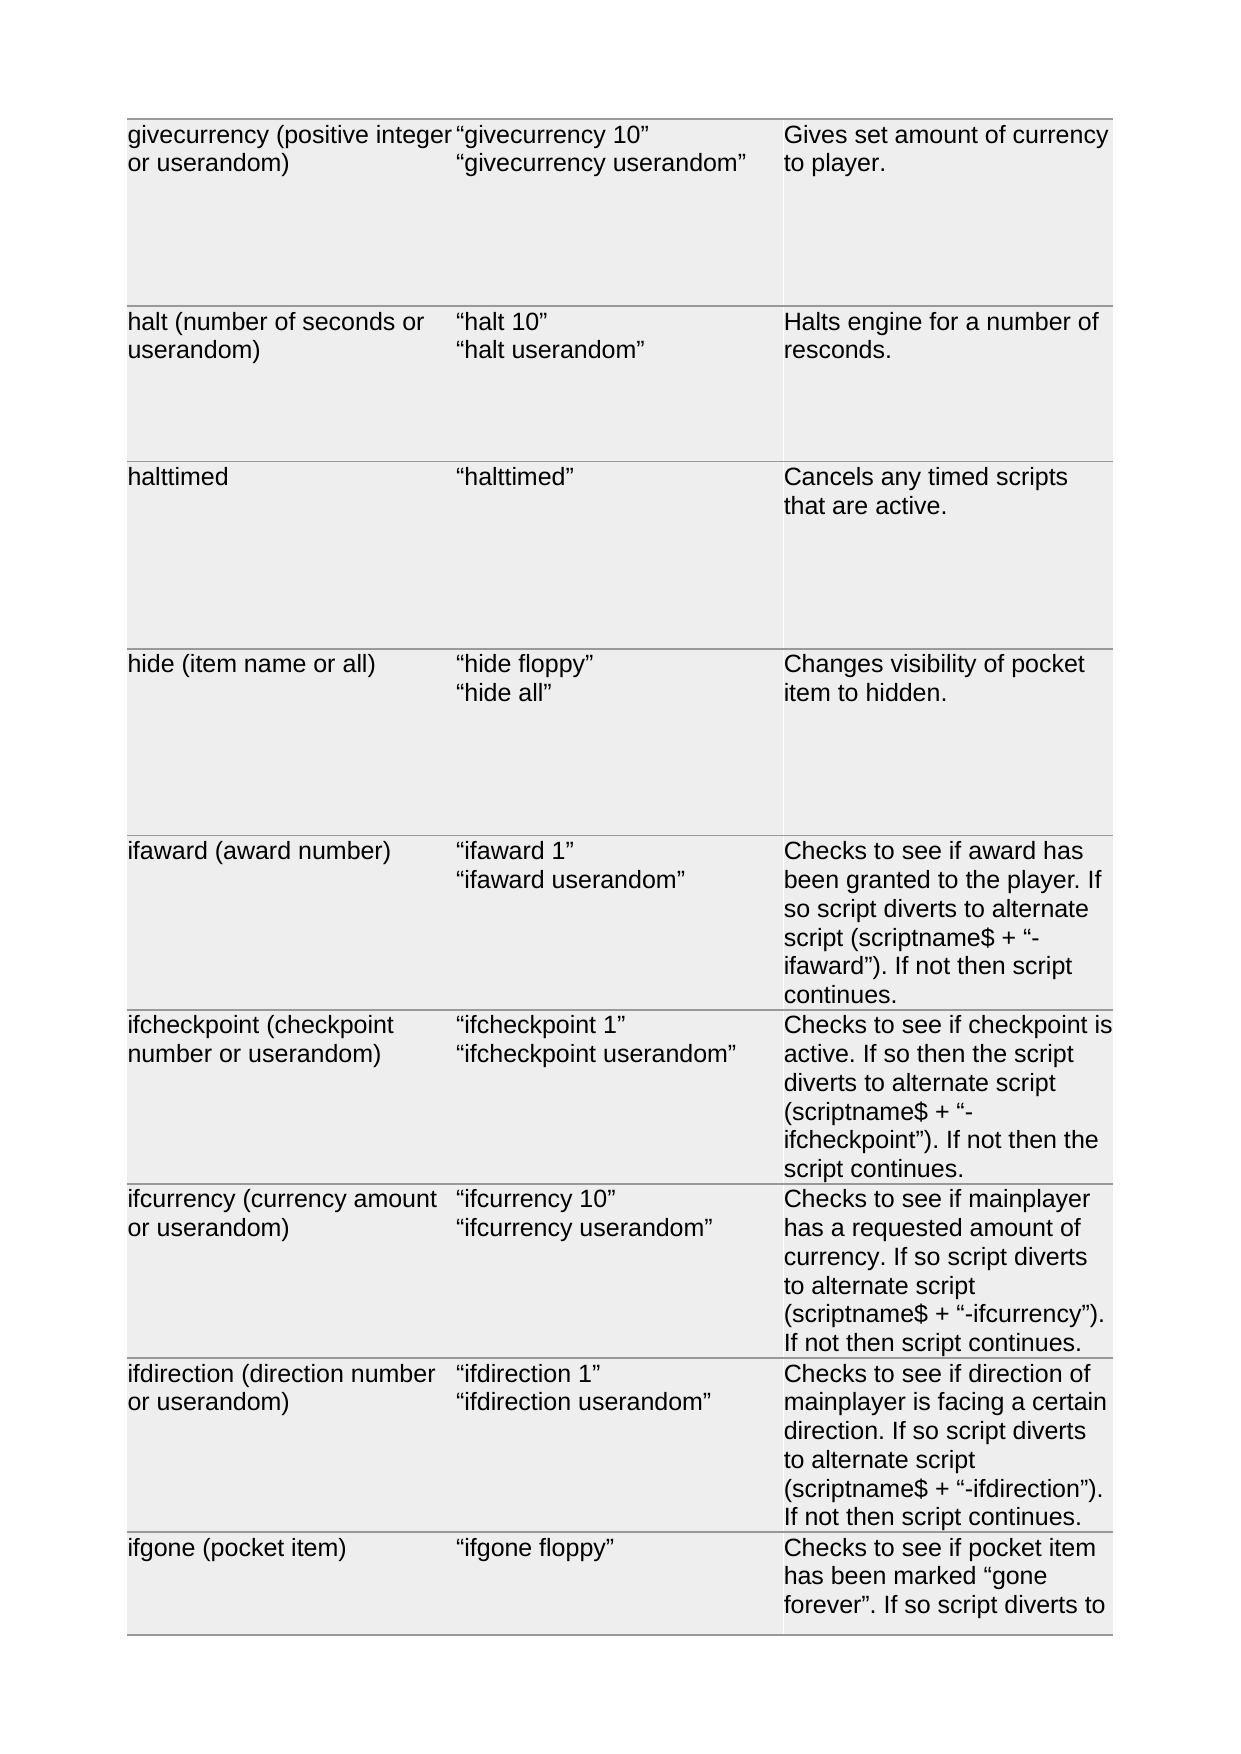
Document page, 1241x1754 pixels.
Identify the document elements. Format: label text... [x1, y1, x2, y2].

table_cell halt (number of seconds or userandom) [127, 307, 456, 461]
table_cell “ifaward 1” “ifaward userandom” [456, 836, 783, 1009]
table_cell givecurrency (positive integer or userandom) [127, 120, 456, 305]
table_cell ifdirection (direction number or userandom) [127, 1359, 456, 1531]
table_cell ifaward (award number) [127, 836, 456, 1009]
table_cell “ifdirection 1” “ifdirection userandom” [456, 1359, 783, 1531]
table_cell ifcurrency (currency amount or userandom) [127, 1185, 456, 1357]
table_cell Checks to see if pocket item has been marked “gone forever”. If so script diverts to [784, 1533, 1113, 1634]
table_cell Halts engine for a number of resconds. [784, 307, 1113, 461]
table_cell hide (item name or all) [127, 650, 456, 835]
table_cell Checks to see if mainplayer has a requested amount of currency. If so script diverts to alternate script (scriptname$ + “-ifcurrency”). If not then script continues. [784, 1185, 1113, 1357]
table_cell Checks to see if checkpoint is active. If so then the script diverts to alternate script (scriptname$ + “-ifcheckpoint”). If not then the script continues. [784, 1011, 1113, 1183]
table_cell halttimed [127, 462, 456, 648]
table_cell “givecurrency 10” “givecurrency userandom” [456, 120, 783, 305]
table_cell “ifgone floppy” [456, 1533, 783, 1634]
table_cell Gives set amount of currency to player. [784, 120, 1113, 305]
table_cell “ifcheckpoint 1” “ifcheckpoint userandom” [456, 1011, 783, 1183]
table_cell “hide floppy” “hide all” [456, 650, 783, 835]
table_cell Changes visibility of pocket item to hidden. [784, 650, 1113, 835]
table_cell “halttimed” [456, 462, 783, 648]
table_cell ifgone (pocket item) [127, 1533, 456, 1634]
table_cell ifcheckpoint (checkpoint number or userandom) [127, 1011, 456, 1183]
table_cell Checks to see if direction of mainplayer is facing a certain direction. If so script diverts to alternate script (scriptname$ + “-ifdirection”). If not then script continues. [784, 1359, 1113, 1531]
table_cell Cancels any timed scripts that are active. [784, 462, 1113, 648]
table_cell Checks to see if award has been granted to the player. If so script diverts to alternate script (scriptname$ + “-ifaward”). If not then script continues. [784, 836, 1113, 1009]
table_cell “halt 10” “halt userandom” [456, 307, 783, 461]
table_cell “ifcurrency 10” “ifcurrency userandom” [456, 1185, 783, 1357]
